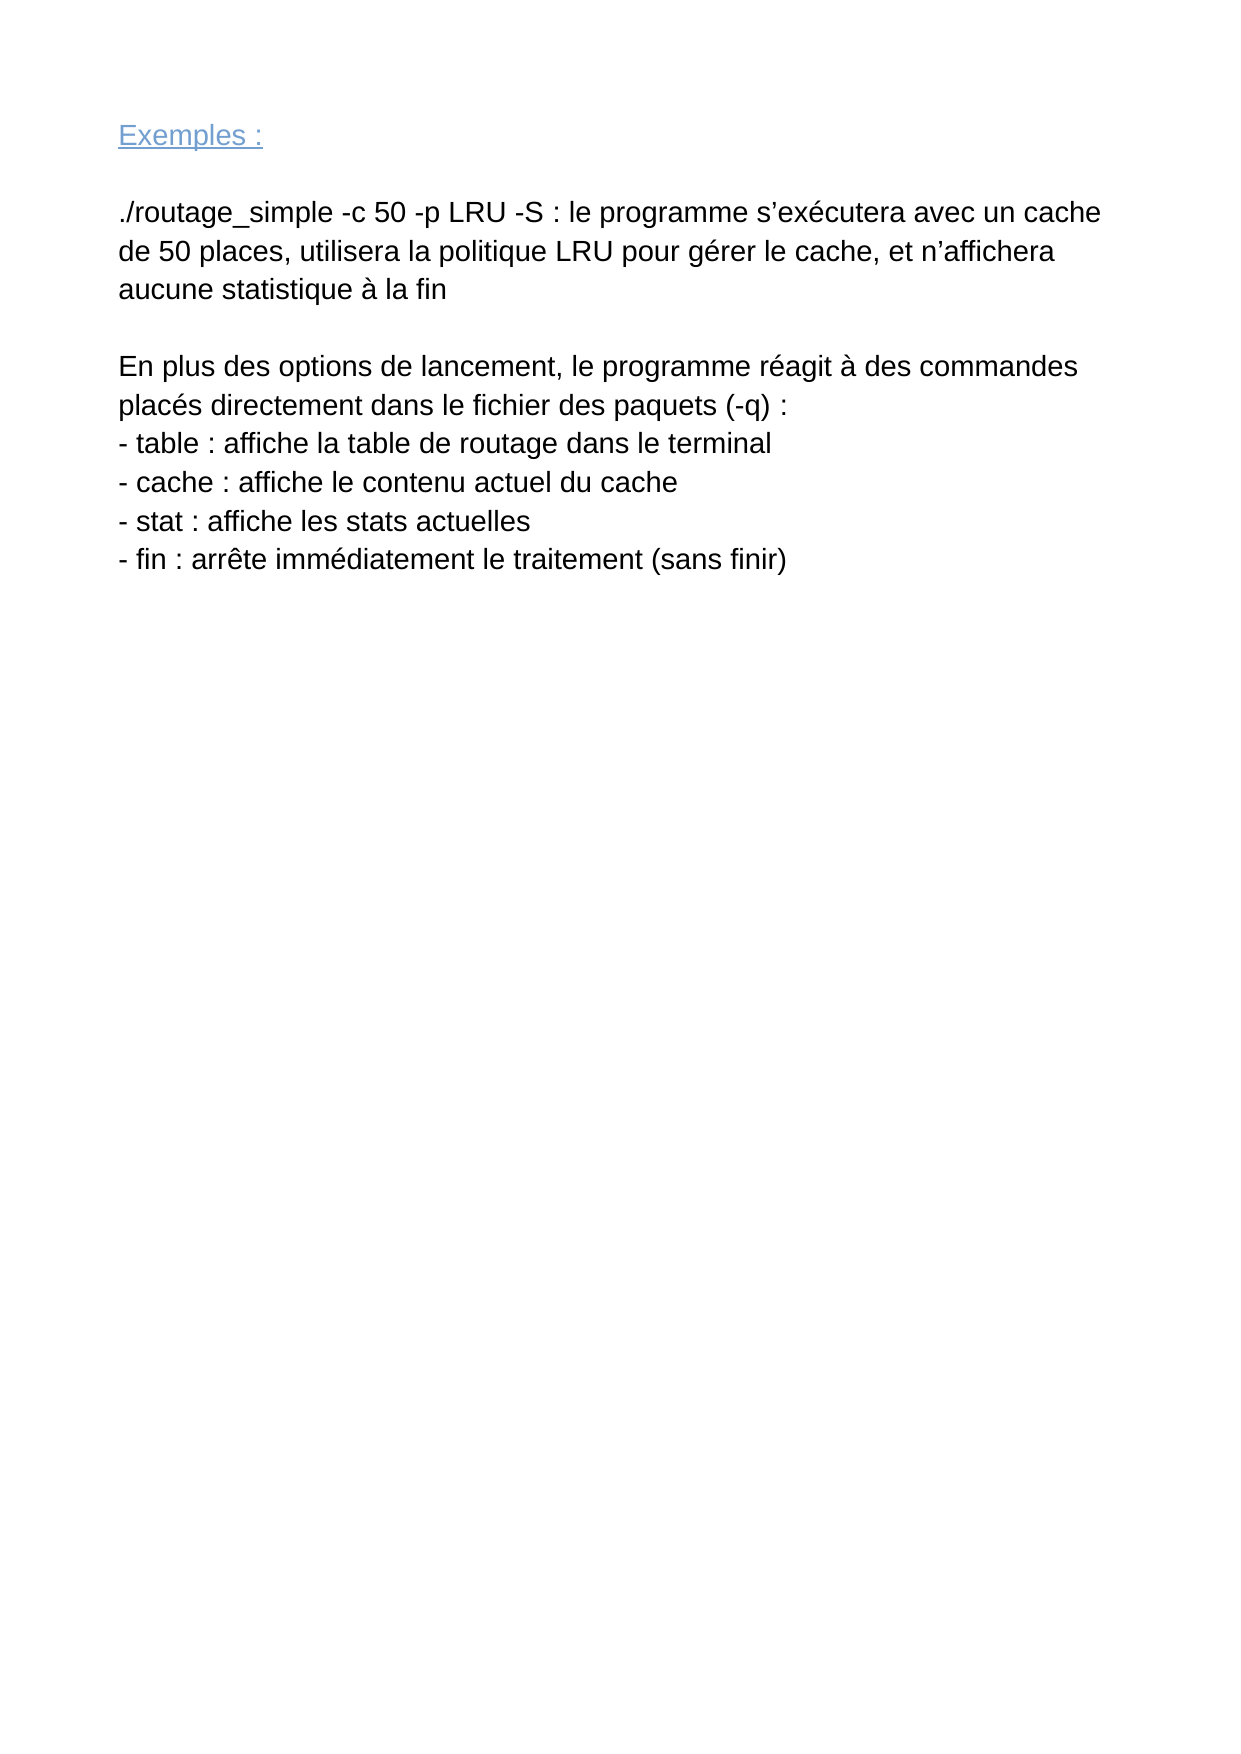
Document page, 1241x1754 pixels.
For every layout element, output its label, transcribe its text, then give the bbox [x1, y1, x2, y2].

text En plus des options de lancement, le programme réagit à des commandes placés directement dans le fichier des paquets (-q) : [118, 349, 1122, 421]
text - fin : arrête immédiatement le traitement (sans finir) [118, 542, 1122, 576]
text - stat : affiche les stats actuelles [118, 503, 1122, 537]
text - cache : affiche le contenu actuel du cache [118, 465, 1122, 498]
text - table : affiche la table de routage dans le terminal [118, 426, 1122, 460]
text Exemples : [118, 118, 1122, 152]
text ./routage_simple -c 50 -p LRU -S : le programme s’exécutera avec un cache de 50 places, utilisera la politique LRU pour gérer le cache, et n’affichera aucune statistique à la fin [118, 195, 1122, 306]
